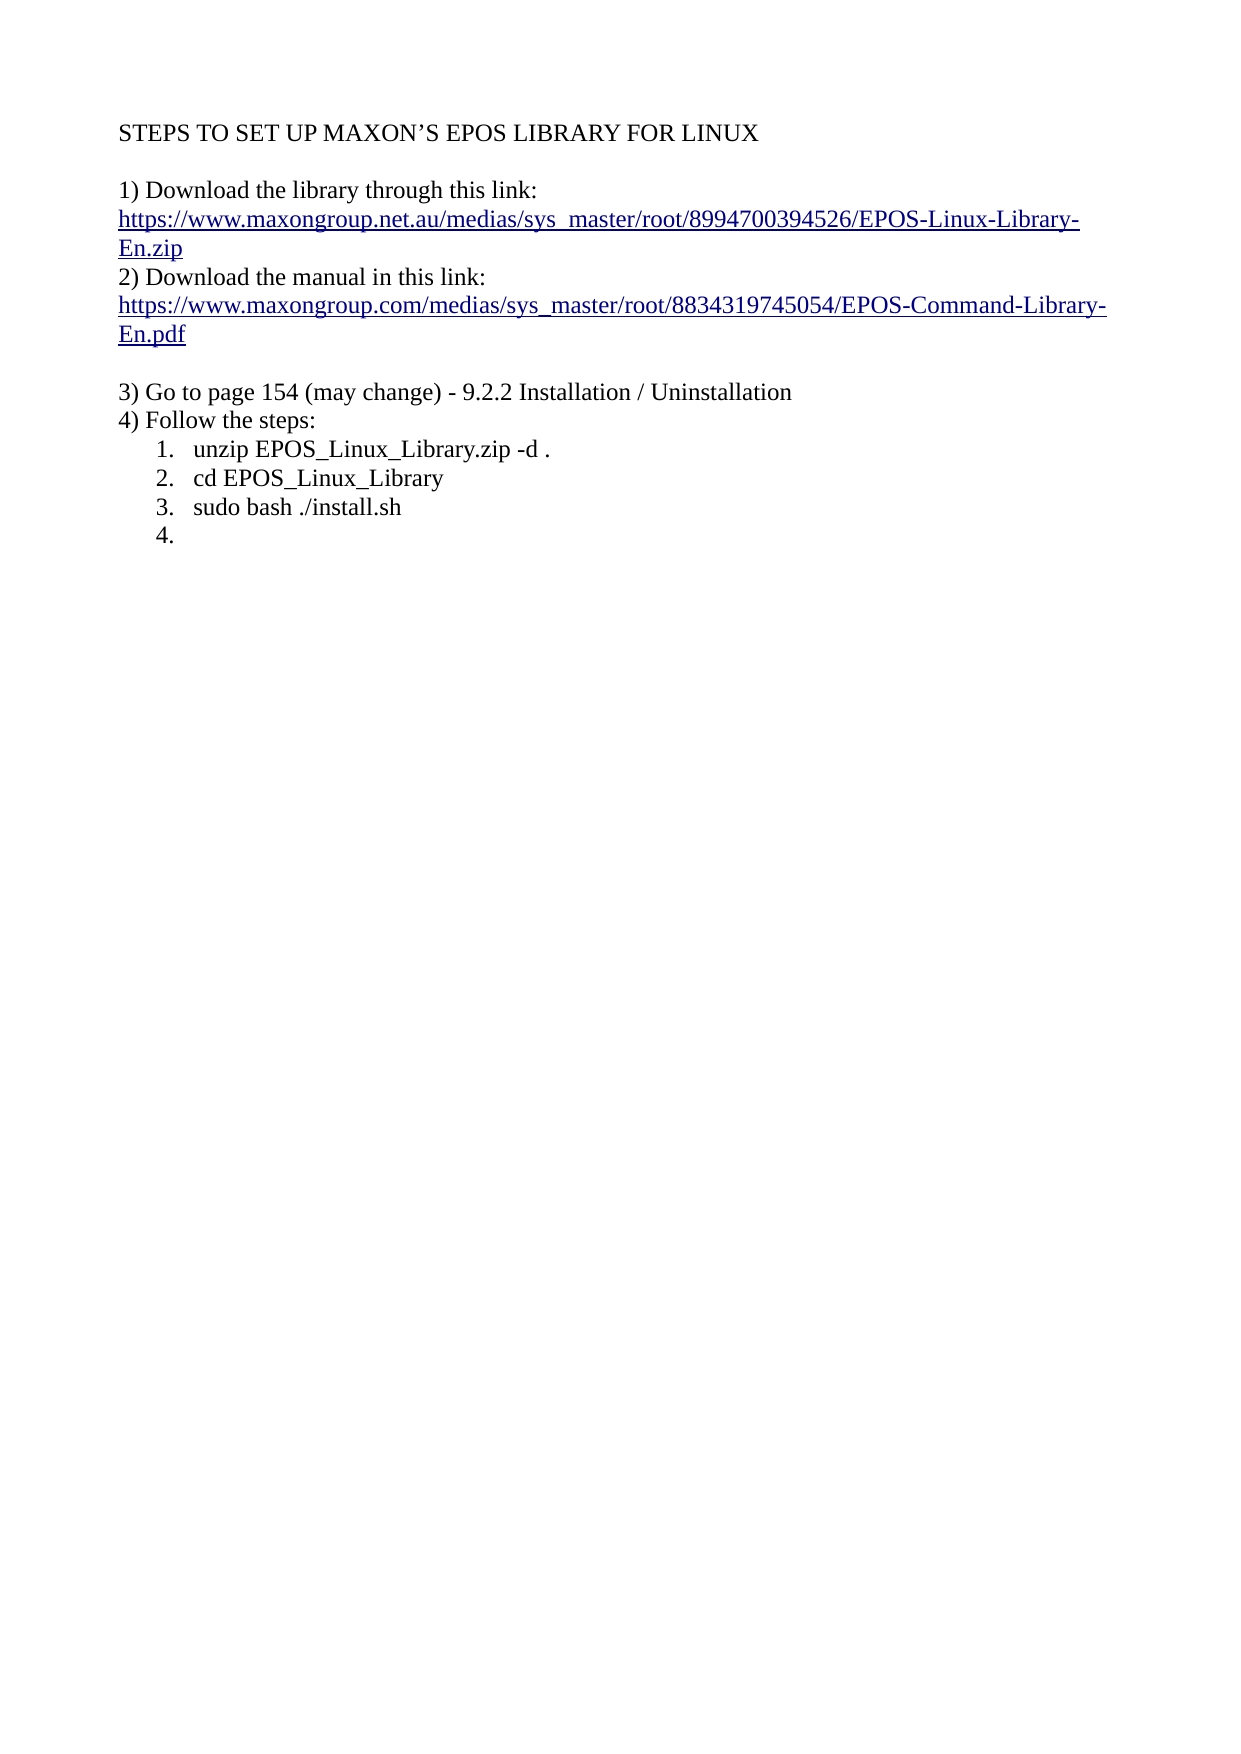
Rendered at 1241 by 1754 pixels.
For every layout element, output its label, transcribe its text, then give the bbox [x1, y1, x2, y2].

list unzip EPOS_Linux_Library.zip -d . [156, 434, 1122, 463]
text https://www.maxongroup.com/medias/sys_master/root/8834319745054/EPOS-Command-Library-En.pdf [118, 291, 1122, 348]
text 2) Download the manual in this link: [118, 262, 1122, 291]
text STEPS TO SET UP MAXON’S EPOS LIBRARY FOR LINUX [118, 118, 1122, 147]
text 3) Go to page 154 (may change) - 9.2.2 Installation / Uninstallation [118, 377, 1122, 406]
list cd EPOS_Linux_Library [156, 463, 1122, 492]
text 4) Follow the steps: [118, 406, 1122, 434]
list sudo bash ./install.sh [156, 492, 1122, 521]
text 1) Download the library through this link: https://www.maxongroup.net.au/medias/sys_master/root/8994700394526/EPOS-Linux-Library-En.zip [118, 176, 1122, 262]
